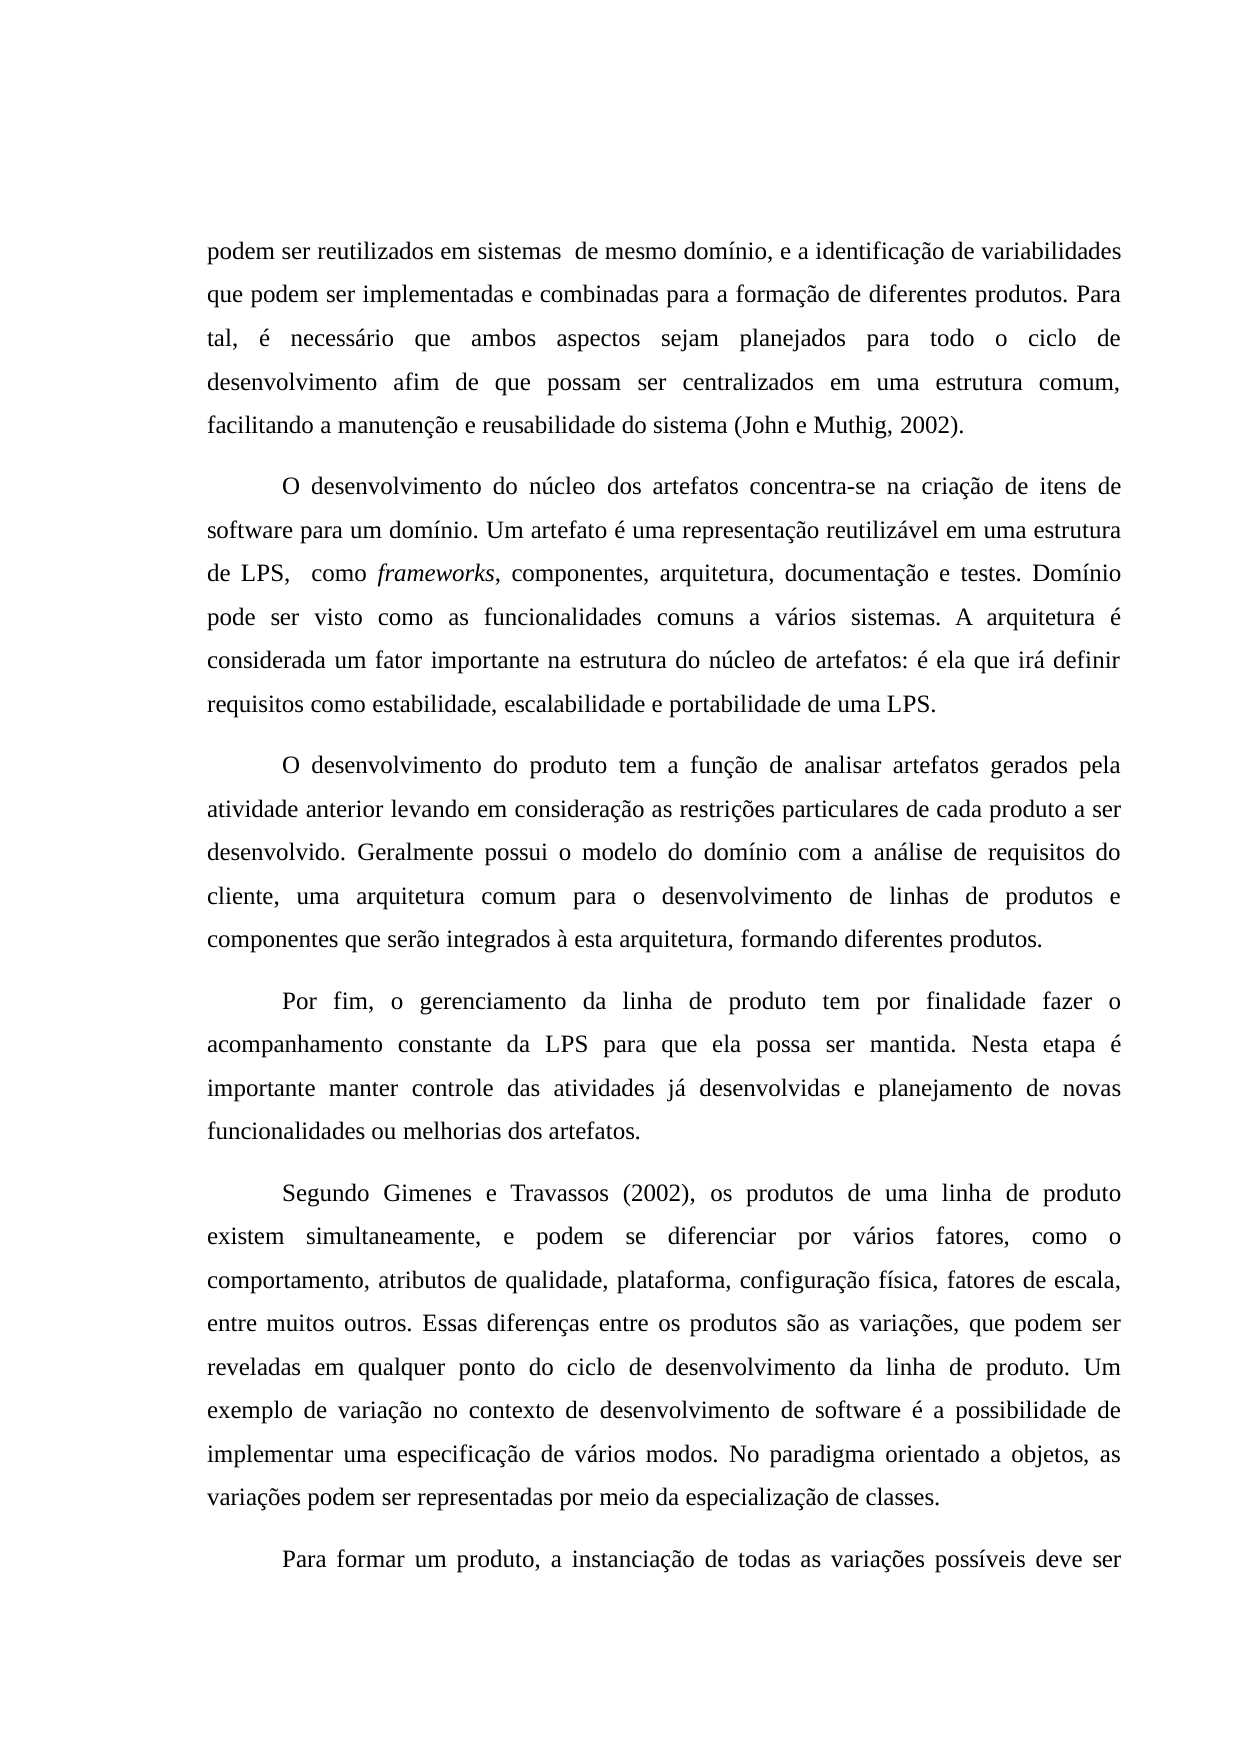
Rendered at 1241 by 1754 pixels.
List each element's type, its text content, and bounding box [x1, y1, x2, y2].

text podem ser reutilizados em sistemas de mesmo domínio, e a identificação de variabilidades que podem ser implementadas e combinadas para a formação de diferentes produtos. Para tal, é necessário que ambos aspectos sejam planejados para todo o ciclo de desenvolvimento afim de que possam ser centralizados em uma estrutura comum, facilitando a manutenção e reusabilidade do sistema (John e Muthig, 2002). [207, 236, 1122, 439]
text Segundo Gimenes e Travassos (2002), os produtos de uma linha de produto existem simultaneamente, e podem se diferenciar por vários fatores, como o comportamento, atributos de qualidade, plataforma, configuração física, fatores de escala, entre muitos outros. Essas diferenças entre os produtos são as variações, que podem ser reveladas em qualquer ponto do ciclo de desenvolvimento da linha de produto. Um exemplo de variação no contexto de desenvolvimento de software é a possibilidade de implementar uma especificação de vários modos. No paradigma orientado a objetos, as variações podem ser representadas por meio da especialização de classes. [207, 1177, 1122, 1511]
text O desenvolvimento do produto tem a função de analisar artefatos gerados pela atividade anterior levando em consideração as restrições particulares de cada produto a ser desenvolvido. Geralmente possui o modelo do domínio com a análise de requisitos do cliente, uma arquitetura comum para o desenvolvimento de linhas de produtos e componentes que serão integrados à esta arquitetura, formando diferentes produtos. [207, 750, 1122, 953]
text O desenvolvimento do núcleo dos artefatos concentra-se na criação de itens de software para um domínio. Um artefato é uma representação reutilizável em uma estrutura de LPS, como frameworks, componentes, arquitetura, documentação e testes. Domínio pode ser visto como as funcionalidades comuns a vários sistemas. A arquitetura é considerada um fator importante na estrutura do núcleo de artefatos: é ela que irá definir requisitos como estabilidade, escalabilidade e portabilidade de uma LPS. [207, 471, 1122, 718]
text Por fim, o gerenciamento da linha de produto tem por finalidade fazer o acompanhamento constante da LPS para que ela possa ser mantida. Nesta etapa é importante manter controle das atividades já desenvolvidas e planejamento de novas funcionalidades ou melhorias dos artefatos. [207, 986, 1122, 1145]
text Para formar um produto, a instanciação de todas as variações possíveis deve ser [207, 1543, 1122, 1573]
